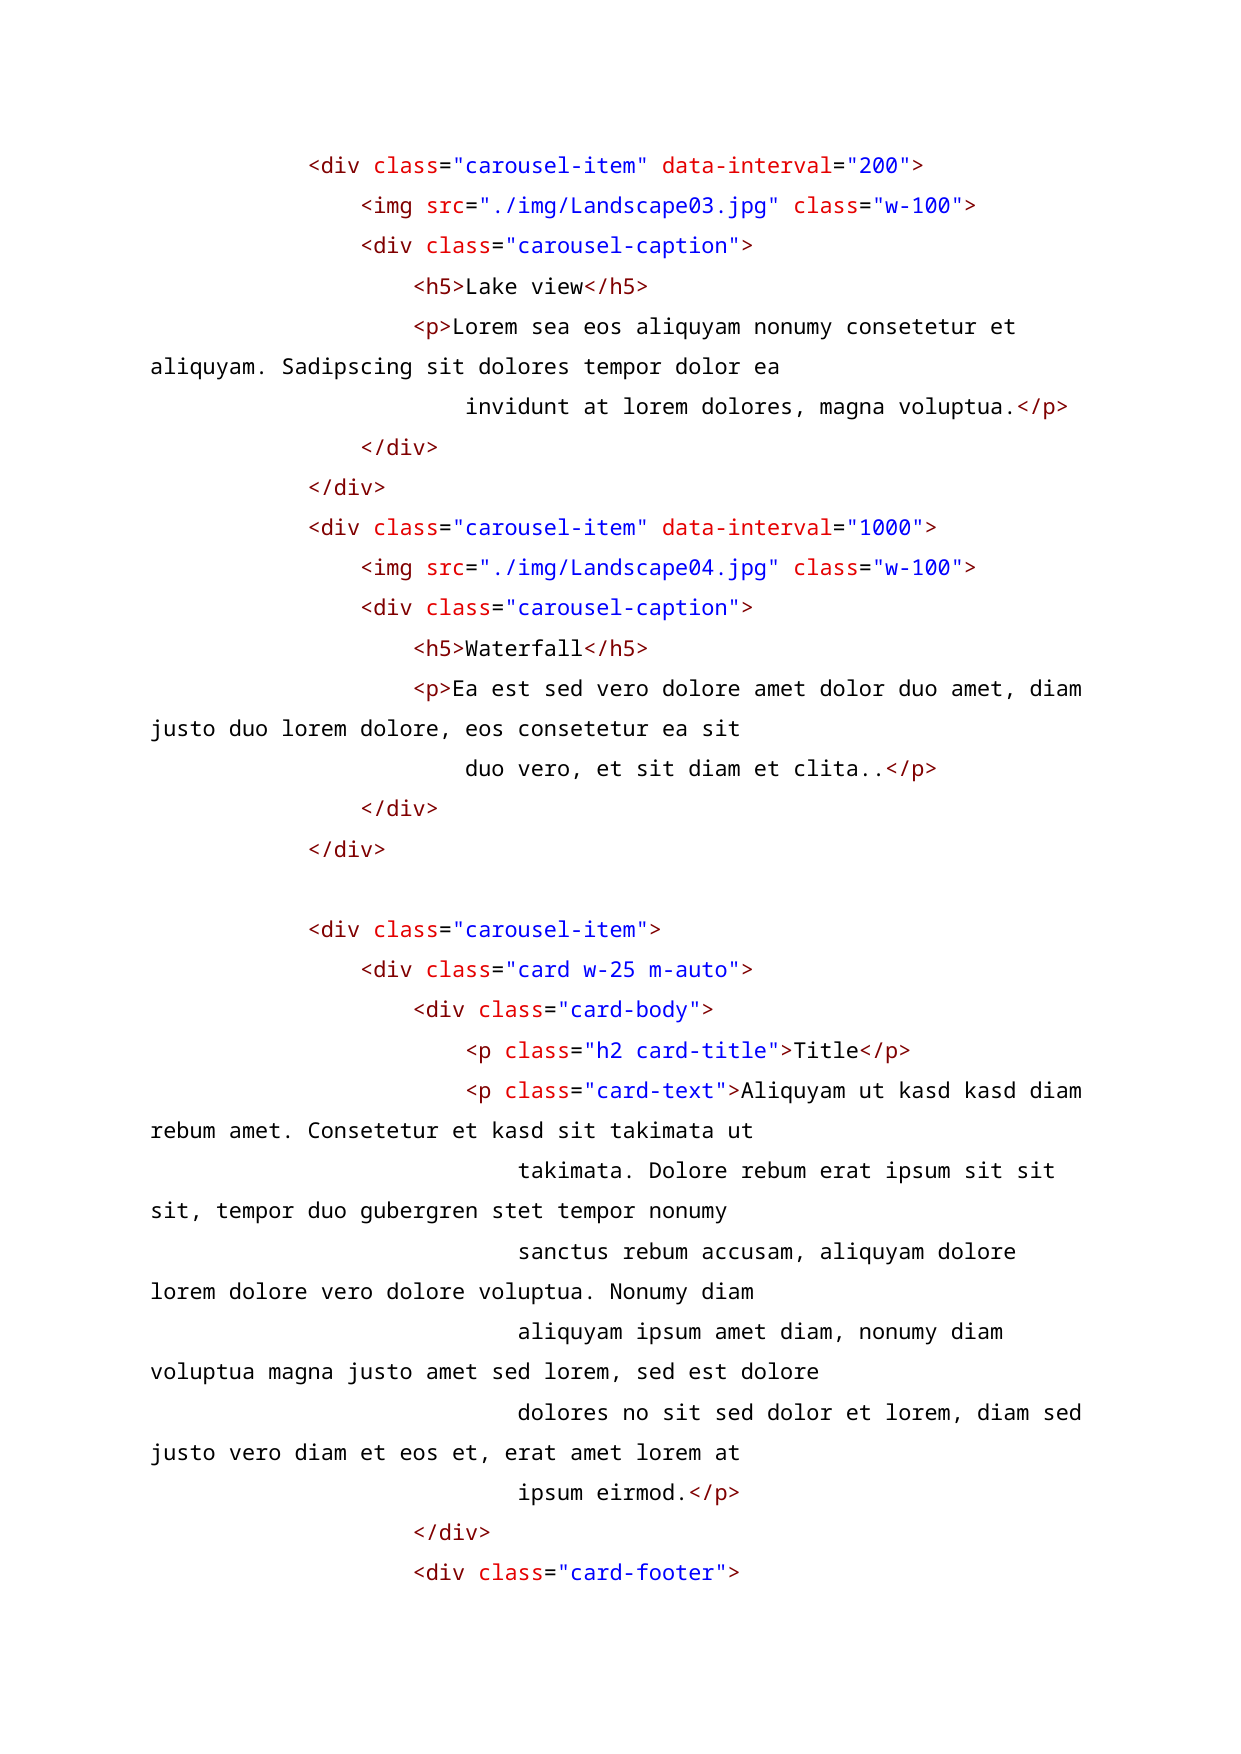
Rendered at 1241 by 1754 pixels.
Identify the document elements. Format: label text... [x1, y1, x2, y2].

text <div class="card w-25 m-auto"> [150, 954, 1090, 984]
text <img src="./img/Landscape03.jpg" class="w-100"> [150, 190, 1090, 220]
text <h5>Waterfall</h5> [150, 632, 1090, 662]
text <div class="carousel-item" data-interval="1000"> [150, 512, 1090, 542]
text <p>Ea est sed vero dolore amet dolor duo amet, diam justo duo lorem dolore, eos consetetur ea sit [150, 673, 1090, 743]
text dolores no sit sed dolor et lorem, diam sed justo vero diam et eos et, erat amet lorem at [150, 1396, 1090, 1466]
text <p class="h2 card-title">Title</p> [150, 1034, 1090, 1064]
text </div> [150, 793, 1090, 823]
text invidunt at lorem dolores, magna voluptua.</p> [150, 391, 1090, 421]
text <div class="card-body"> [150, 994, 1090, 1024]
text <p class="card-text">Aliquyam ut kasd kasd diam rebum amet. Consetetur et kasd sit takimata ut [150, 1075, 1090, 1145]
text ipsum eirmod.</p> [150, 1477, 1090, 1507]
text </div> [150, 431, 1090, 461]
text </div> [150, 472, 1090, 501]
text <div class="carousel-caption"> [150, 230, 1090, 260]
text takimata. Dolore rebum erat ipsum sit sit sit, tempor duo gubergren stet tempor nonumy [150, 1155, 1090, 1225]
text <img src="./img/Landscape04.jpg" class="w-100"> [150, 552, 1090, 582]
text <div class="carousel-caption"> [150, 592, 1090, 622]
text </div> [150, 833, 1090, 863]
text </div> [150, 1517, 1090, 1547]
text <p>Lorem sea eos aliquyam nonumy consetetur et aliquyam. Sadipscing sit dolores tempor dolor ea [150, 311, 1090, 381]
text <div class="carousel-item"> [150, 914, 1090, 944]
text sanctus rebum accusam, aliquyam dolore lorem dolore vero dolore voluptua. Nonumy diam [150, 1236, 1090, 1306]
text duo vero, et sit diam et clita..</p> [150, 753, 1090, 783]
text <h5>Lake view</h5> [150, 271, 1090, 300]
text <div class="carousel-item" data-interval="200"> [150, 150, 1090, 180]
text <div class="card-footer"> [150, 1557, 1090, 1587]
text aliquyam ipsum amet diam, nonumy diam voluptua magna justo amet sed lorem, sed est dolore [150, 1316, 1090, 1386]
